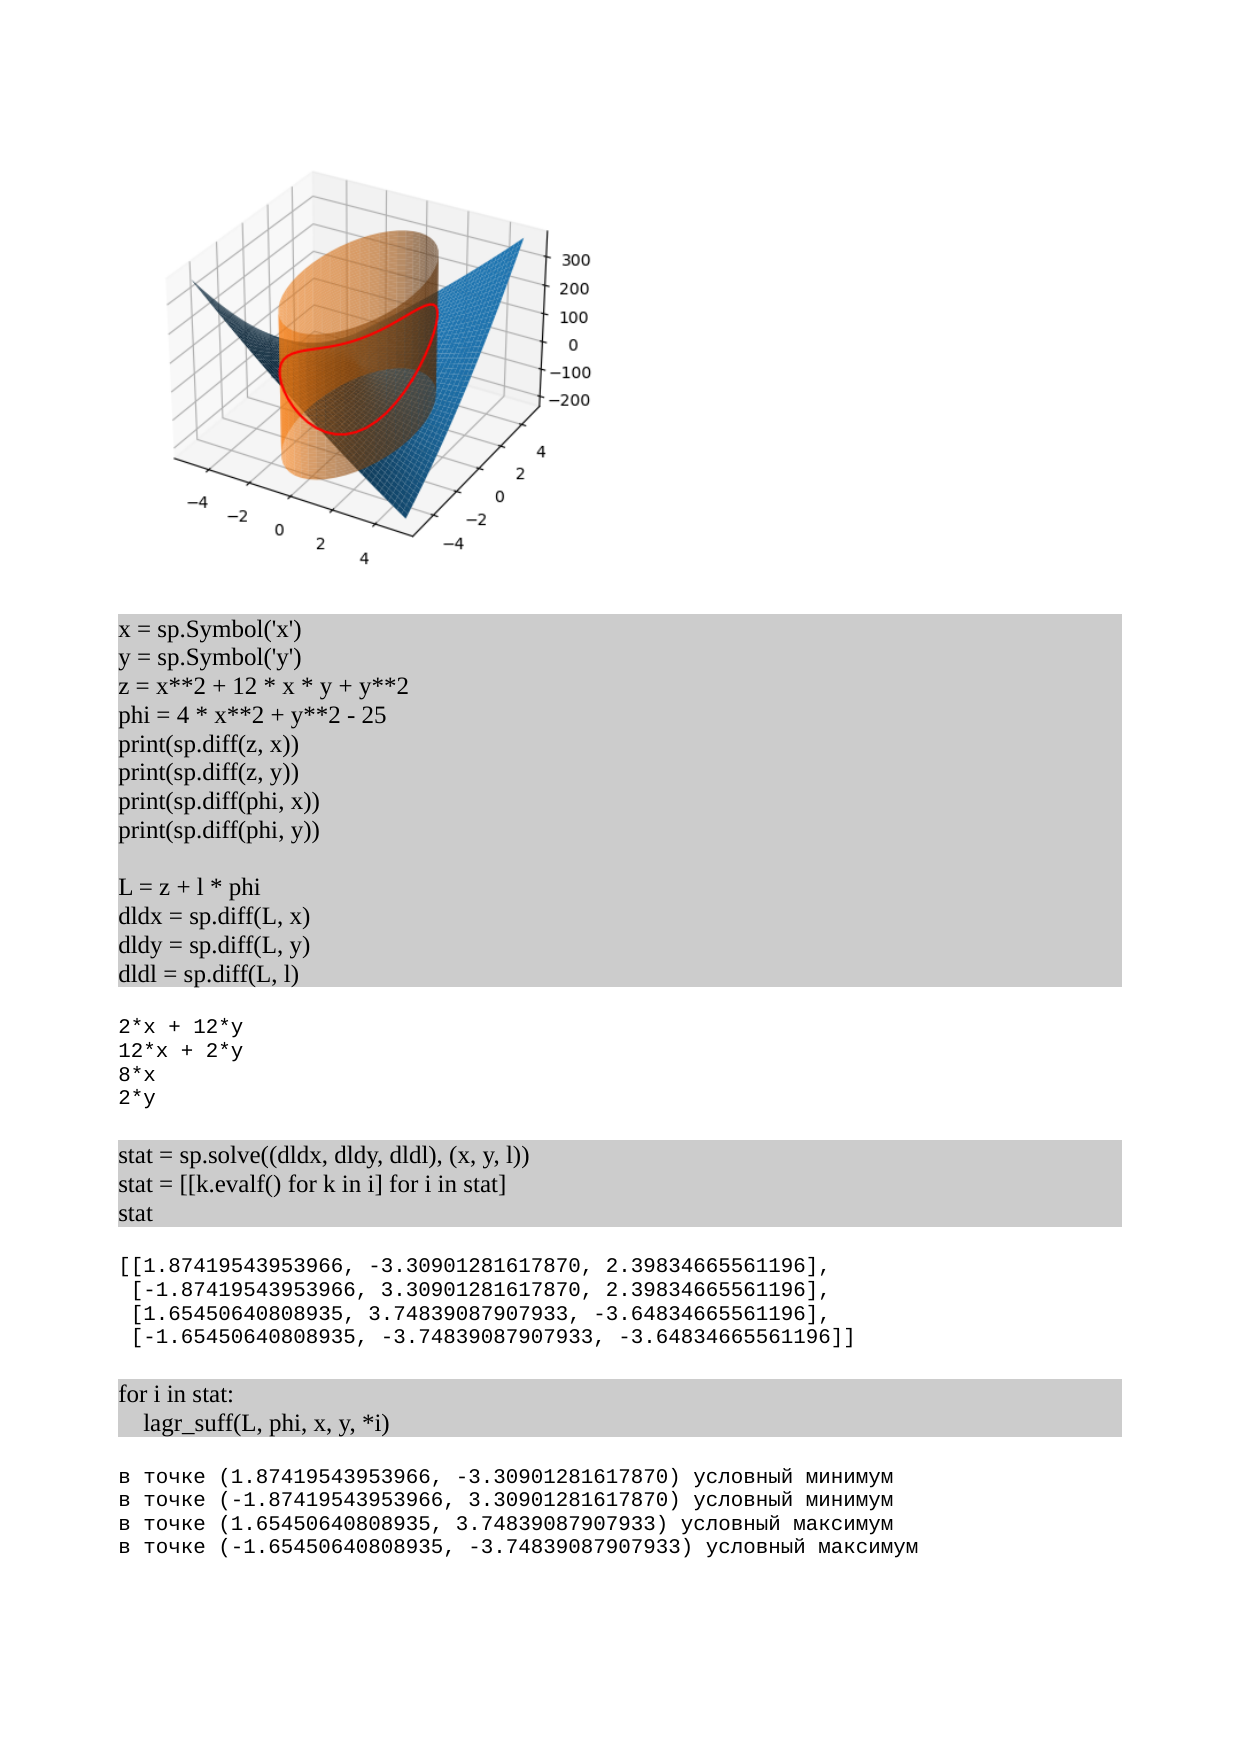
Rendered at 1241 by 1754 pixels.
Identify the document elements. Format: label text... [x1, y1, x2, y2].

text 8*x [118, 1063, 1122, 1087]
text [1.65450640808935, 3.74839087907933, -3.64834665561196], [118, 1303, 1122, 1326]
text в точке (-1.87419543953966, 3.30901281617870) условный минимум [118, 1489, 1122, 1513]
text stat = [[k.evalf() for k in i] for i in stat] [118, 1169, 1122, 1198]
text dldx = sp.diff(L, x) [118, 901, 1122, 930]
text print(sp.diff(phi, x)) [118, 786, 1122, 815]
text for i in stat: [118, 1379, 1122, 1408]
text phi = 4 * x**2 + y**2 - 25 [118, 700, 1122, 729]
text dldy = sp.diff(L, y) [118, 930, 1122, 959]
text [-1.87419543953966, 3.30901281617870, 2.39834665561196], [118, 1279, 1122, 1303]
text stat [118, 1198, 1122, 1227]
text print(sp.diff(phi, y)) [118, 815, 1122, 844]
text stat = sp.solve((dldx, dldy, dldl), (x, y, l)) [118, 1140, 1122, 1169]
text в точке (1.87419543953966, -3.30901281617870) условный минимум [118, 1466, 1122, 1489]
text 12*x + 2*y [118, 1040, 1122, 1063]
text print(sp.diff(z, y)) [118, 757, 1122, 786]
text L = z + l * phi [118, 872, 1122, 901]
text в точке (-1.65450640808935, -3.74839087907933) условный максимум [118, 1537, 1122, 1560]
text dldl = sp.diff(L, l) [118, 959, 1122, 987]
text z = x**2 + 12 * x * y + y**2 [118, 671, 1122, 700]
text 2*y [118, 1087, 1122, 1111]
text 2*x + 12*y [118, 1016, 1122, 1040]
text x = sp.Symbol('x') [118, 614, 1122, 642]
text в точке (1.65450640808935, 3.74839087907933) условный максимум [118, 1513, 1122, 1537]
text lagr_suff(L, phi, x, y, *i) [118, 1408, 1122, 1437]
text [[1.87419543953966, -3.30901281617870, 2.39834665561196], [118, 1255, 1122, 1279]
picture [131, 128, 604, 578]
text y = sp.Symbol('y') [118, 642, 1122, 671]
text [-1.65450640808935, -3.74839087907933, -3.64834665561196]] [118, 1326, 1122, 1350]
text print(sp.diff(z, x)) [118, 729, 1122, 757]
